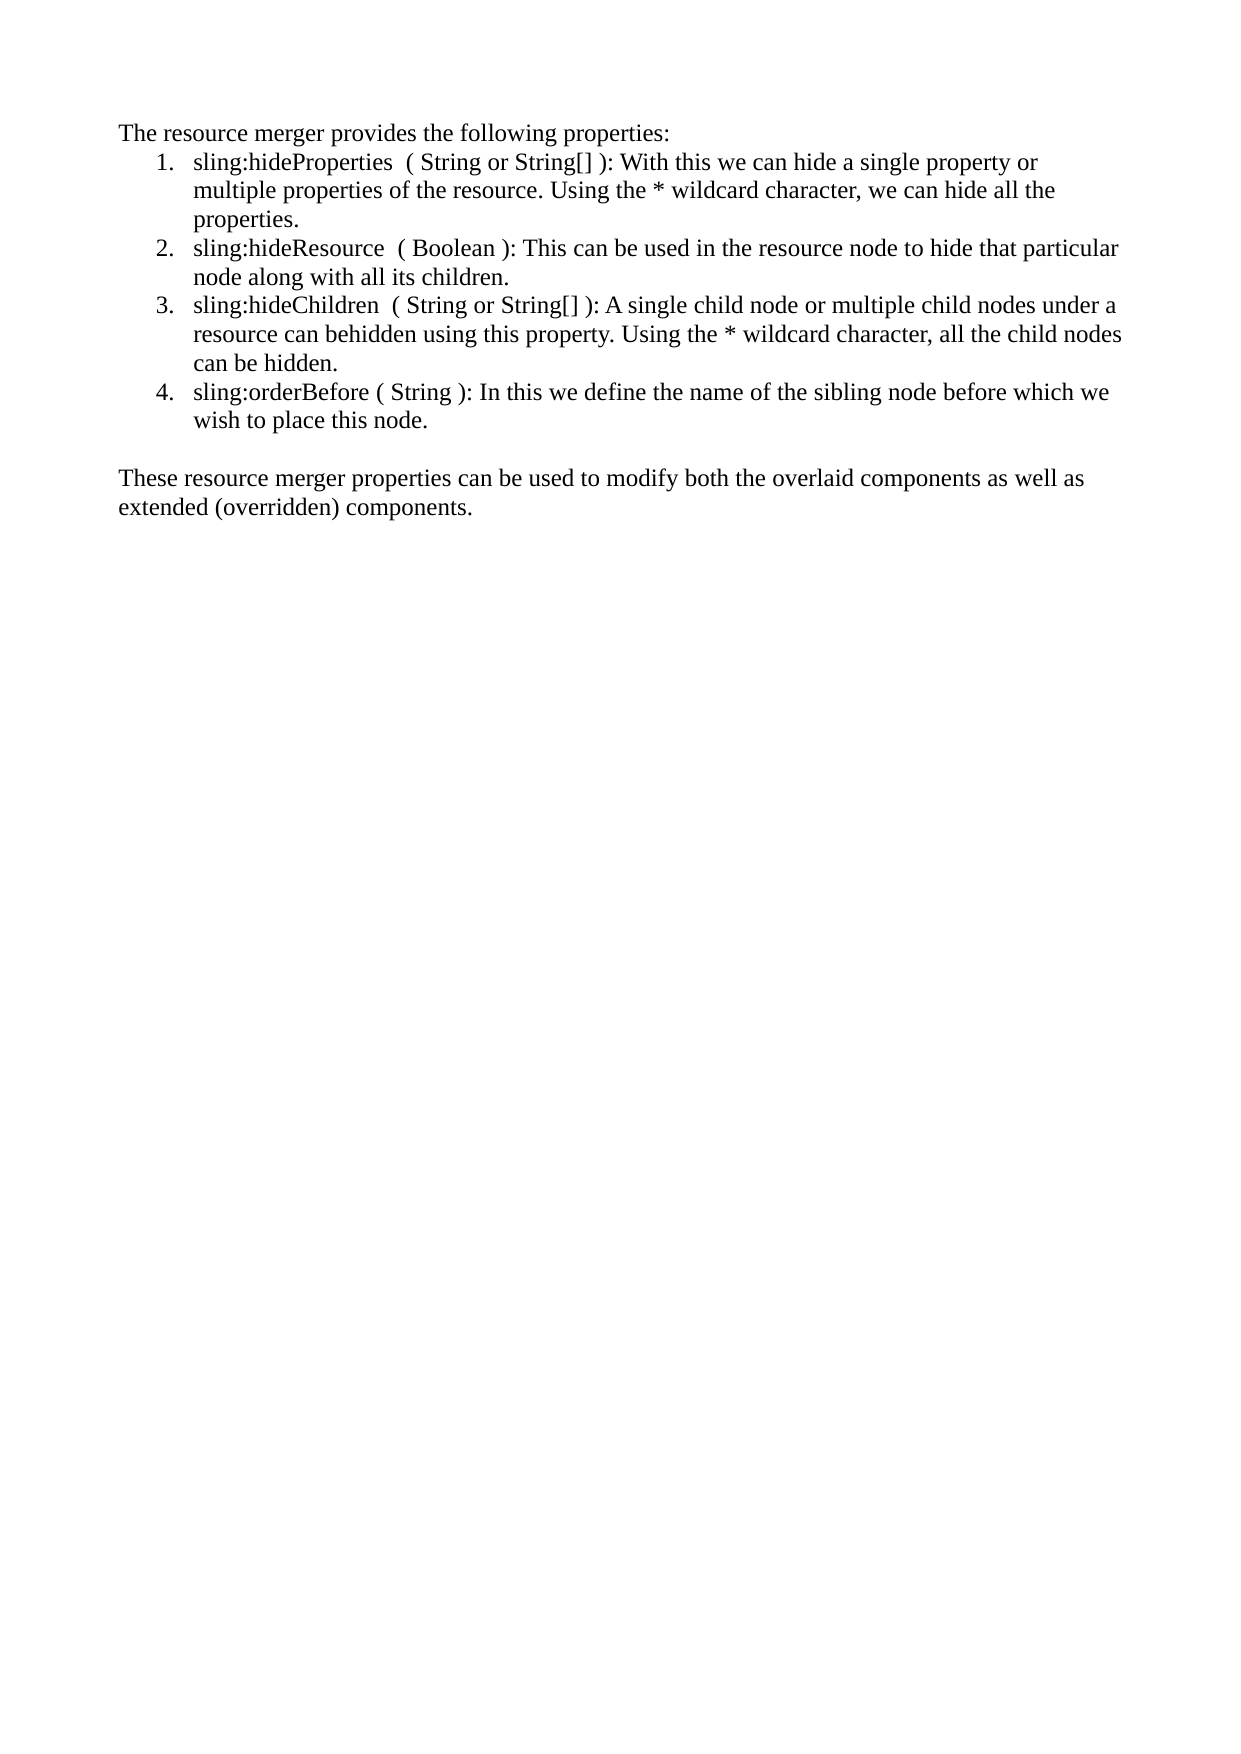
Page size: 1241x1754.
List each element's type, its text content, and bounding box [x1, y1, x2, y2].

text The resource merger provides the following properties: [118, 118, 1122, 147]
list sling:hideResource ​ ( Boolean ): This can be used in the resource node to hide that particular node along with all its children. [156, 233, 1122, 291]
list sling:orderBefore​ ( String ): In this we define the name of the sibling node before which we wish to place this node. [156, 377, 1122, 434]
text These resource merger properties can be used to modify both the overlaid components as well as extended (overridden) components. [118, 463, 1122, 521]
list sling:hideChildren ​ ( String or String[] ): A single child node or multiple child nodes under a resource can behidden using this property. Using the * wildcard character, all the child nodes can be hidden. [156, 291, 1122, 377]
list sling:hideProperties ​ ( String or String[] ): With this we can hide a single property or multiple properties of the resource. Using the * wildcard character, we can hide all the properties. [156, 147, 1122, 233]
